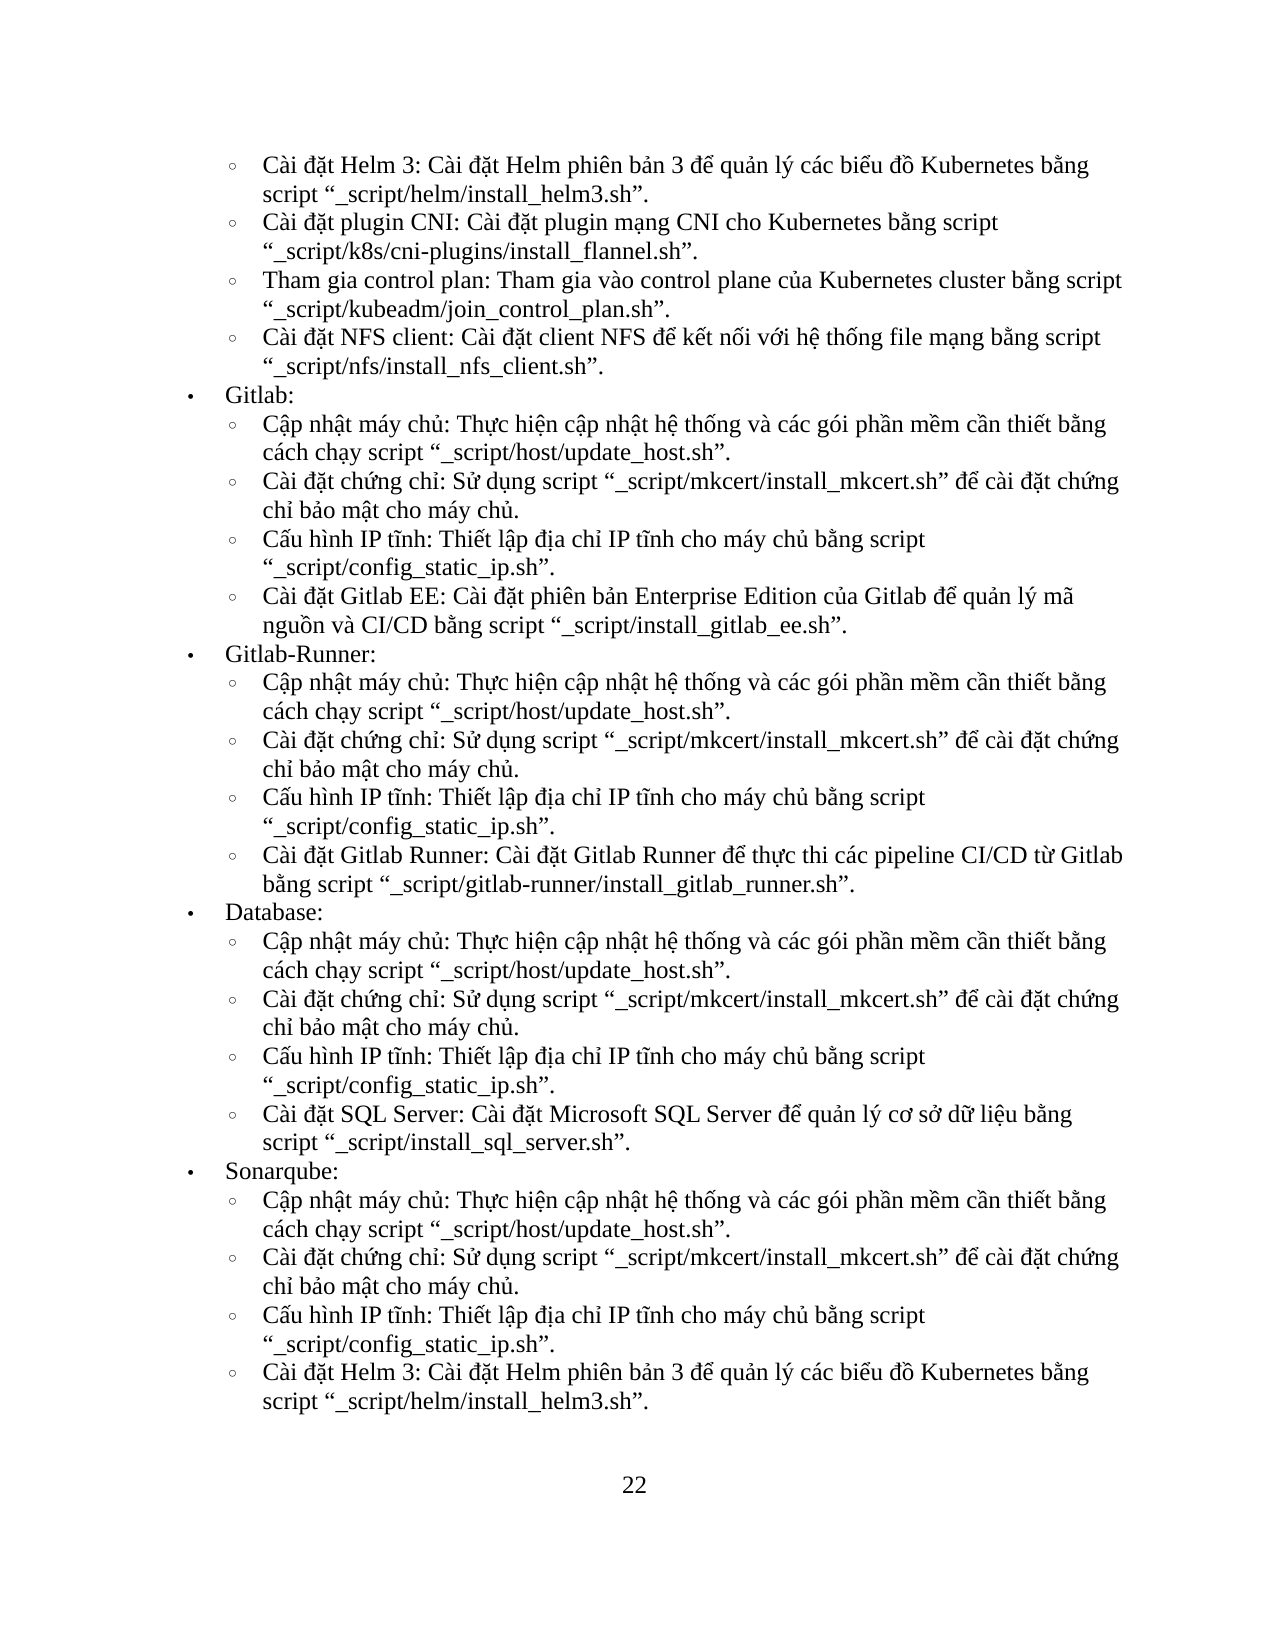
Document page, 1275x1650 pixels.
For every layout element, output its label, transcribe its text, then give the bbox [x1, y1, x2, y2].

list Cài đặt Gitlab Runner: Cài đặt Gitlab Runner để thực thi các pipeline CI/CD từ Gitlab bằng script “_script/gitlab-runner/install_gitlab_runner.sh”. [225, 840, 1125, 897]
list Gitlab-Runner: [187, 639, 1125, 667]
list Cập nhật máy chủ: Thực hiện cập nhật hệ thống và các gói phần mềm cần thiết bằng cách chạy script “_script/host/update_host.sh”. [225, 926, 1125, 984]
list Tham gia control plan: Tham gia vào control plane của Kubernetes cluster bằng script “_script/kubeadm/join_control_plan.sh”. [225, 265, 1125, 322]
list Cài đặt chứng chỉ: Sử dụng script “_script/mkcert/install_mkcert.sh” để cài đặt chứng chỉ bảo mật cho máy chủ. [225, 466, 1125, 524]
list Cấu hình IP tĩnh: Thiết lập địa chỉ IP tĩnh cho máy chủ bằng script “_script/config_static_ip.sh”. [225, 524, 1125, 581]
list Cập nhật máy chủ: Thực hiện cập nhật hệ thống và các gói phần mềm cần thiết bằng cách chạy script “_script/host/update_host.sh”. [225, 1185, 1125, 1242]
list Cài đặt chứng chỉ: Sử dụng script “_script/mkcert/install_mkcert.sh” để cài đặt chứng chỉ bảo mật cho máy chủ. [225, 1242, 1125, 1300]
list Cấu hình IP tĩnh: Thiết lập địa chỉ IP tĩnh cho máy chủ bằng script “_script/config_static_ip.sh”. [225, 782, 1125, 840]
list Cài đặt Helm 3: Cài đặt Helm phiên bản 3 để quản lý các biểu đồ Kubernetes bằng script “_script/helm/install_helm3.sh”. [225, 150, 1125, 207]
list Cài đặt chứng chỉ: Sử dụng script “_script/mkcert/install_mkcert.sh” để cài đặt chứng chỉ bảo mật cho máy chủ. [225, 725, 1125, 782]
list Cài đặt Helm 3: Cài đặt Helm phiên bản 3 để quản lý các biểu đồ Kubernetes bằng script “_script/helm/install_helm3.sh”. [225, 1357, 1125, 1415]
list Cập nhật máy chủ: Thực hiện cập nhật hệ thống và các gói phần mềm cần thiết bằng cách chạy script “_script/host/update_host.sh”. [225, 667, 1125, 725]
list Cấu hình IP tĩnh: Thiết lập địa chỉ IP tĩnh cho máy chủ bằng script “_script/config_static_ip.sh”. [225, 1300, 1125, 1357]
list Cài đặt NFS client: Cài đặt client NFS để kết nối với hệ thống file mạng bằng script “_script/nfs/install_nfs_client.sh”. [225, 322, 1125, 380]
list Cài đặt plugin CNI: Cài đặt plugin mạng CNI cho Kubernetes bằng script “_script/k8s/cni-plugins/install_flannel.sh”. [225, 207, 1125, 265]
list Cài đặt chứng chỉ: Sử dụng script “_script/mkcert/install_mkcert.sh” để cài đặt chứng chỉ bảo mật cho máy chủ. [225, 984, 1125, 1041]
list Cài đặt Gitlab EE: Cài đặt phiên bản Enterprise Edition của Gitlab để quản lý mã nguồn và CI/CD bằng script “_script/install_gitlab_ee.sh”. [225, 581, 1125, 639]
list Sonarqube: [187, 1156, 1125, 1185]
list Cập nhật máy chủ: Thực hiện cập nhật hệ thống và các gói phần mềm cần thiết bằng cách chạy script “_script/host/update_host.sh”. [225, 409, 1125, 466]
list Gitlab: [187, 380, 1125, 409]
list Database: [187, 897, 1125, 926]
list Cài đặt SQL Server: Cài đặt Microsoft SQL Server để quản lý cơ sở dữ liệu bằng script “_script/install_sql_server.sh”. [225, 1099, 1125, 1156]
list Cấu hình IP tĩnh: Thiết lập địa chỉ IP tĩnh cho máy chủ bằng script “_script/config_static_ip.sh”. [225, 1041, 1125, 1099]
